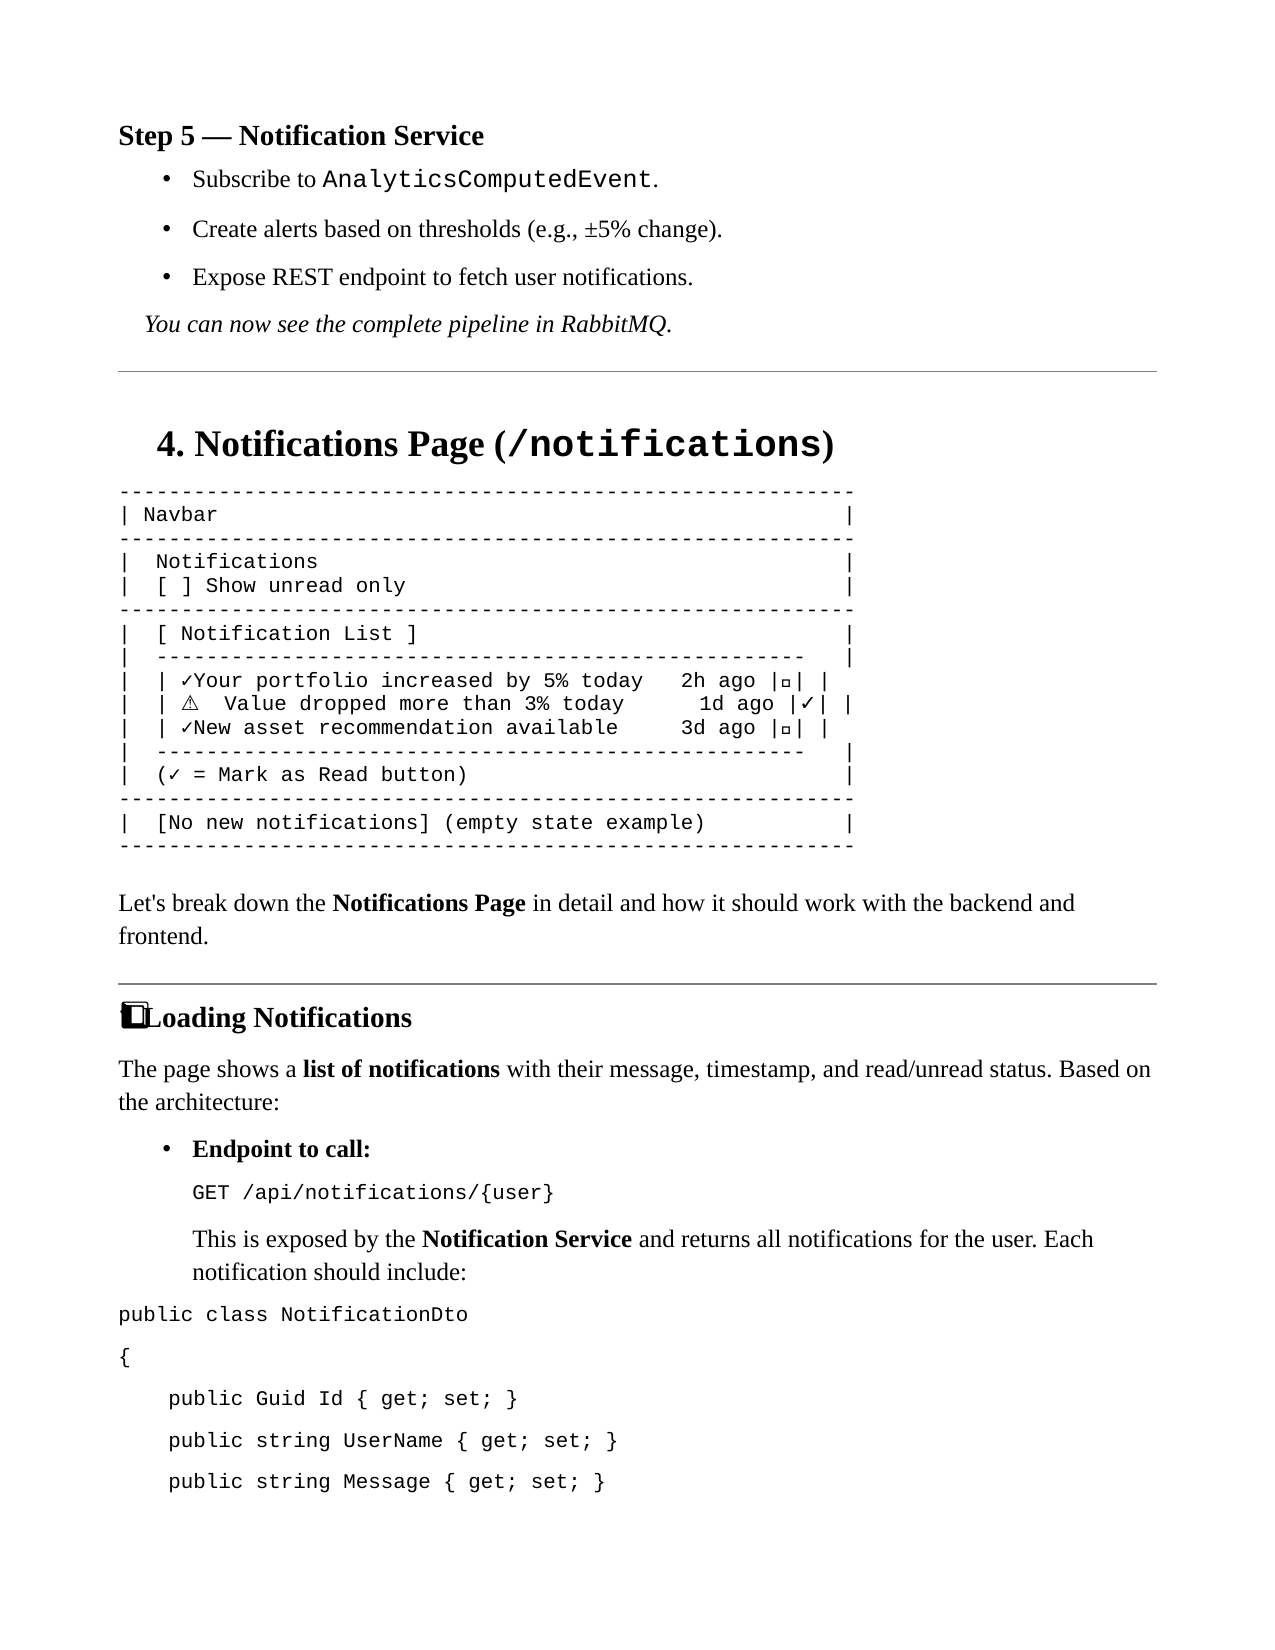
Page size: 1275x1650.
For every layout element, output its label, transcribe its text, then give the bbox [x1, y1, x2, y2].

text | ---------------------------------------------------- | [118, 646, 1157, 670]
subtitle 🔔 4. Notifications Page (/notifications) [118, 422, 1157, 468]
list Expose REST endpoint to fetch user notifications. [162, 262, 1157, 291]
list Create alerts based on thresholds (e.g., ±5% change). [162, 214, 1157, 243]
text | | ⚠️ Value dropped more than 3% today 1d ago |✓| | [118, 693, 1157, 717]
text public Guid Id { get; set; } [118, 1388, 1157, 1411]
text ✅ You can now see the complete pipeline in RabbitMQ. [118, 309, 1157, 338]
text ----------------------------------------------------------- [118, 528, 1157, 552]
text ----------------------------------------------------------- [118, 788, 1157, 812]
text Let's break down the Notifications Page in detail and how it should work with the backend and frontend. [118, 888, 1157, 950]
text | [ Notification List ] | [118, 622, 1157, 646]
list Subscribe to AnalyticsComputedEvent. [162, 164, 1157, 195]
text public class NotificationDto [118, 1304, 1157, 1328]
text | (✓ = Mark as Read button) | [118, 764, 1157, 788]
text | [ ] Show unread only | [118, 575, 1157, 599]
text public string UserName { get; set; } [118, 1429, 1157, 1453]
text ----------------------------------------------------------- [118, 599, 1157, 622]
text | | 🎉 Your portfolio increased by 5% today 2h ago |✓| | [118, 670, 1157, 693]
text | ---------------------------------------------------- | [118, 741, 1157, 764]
subtitle Step 5 — Notification Service [118, 118, 1157, 152]
list Endpoint to call: [162, 1134, 1157, 1163]
subtitle 1️⃣ Loading Notifications [118, 1001, 1157, 1034]
text | | 💡 New asset recommendation available 3d ago |✓| | [118, 717, 1157, 741]
text public string Message { get; set; } [118, 1471, 1157, 1495]
text { [118, 1346, 1157, 1370]
text | [No new notifications] (empty state example) | [118, 812, 1157, 835]
list GET /api/notifications/{user} [162, 1182, 1157, 1206]
text ----------------------------------------------------------- [118, 481, 1157, 504]
text The page shows a list of notifications with their message, timestamp, and read/unread status. Based on the architecture: [118, 1054, 1157, 1115]
list This is exposed by the Notification Service and returns all notifications for the user. Each notification should include: [162, 1224, 1157, 1285]
text ----------------------------------------------------------- [118, 835, 1157, 859]
text | Notifications | [118, 552, 1157, 575]
text | Navbar | [118, 504, 1157, 528]
